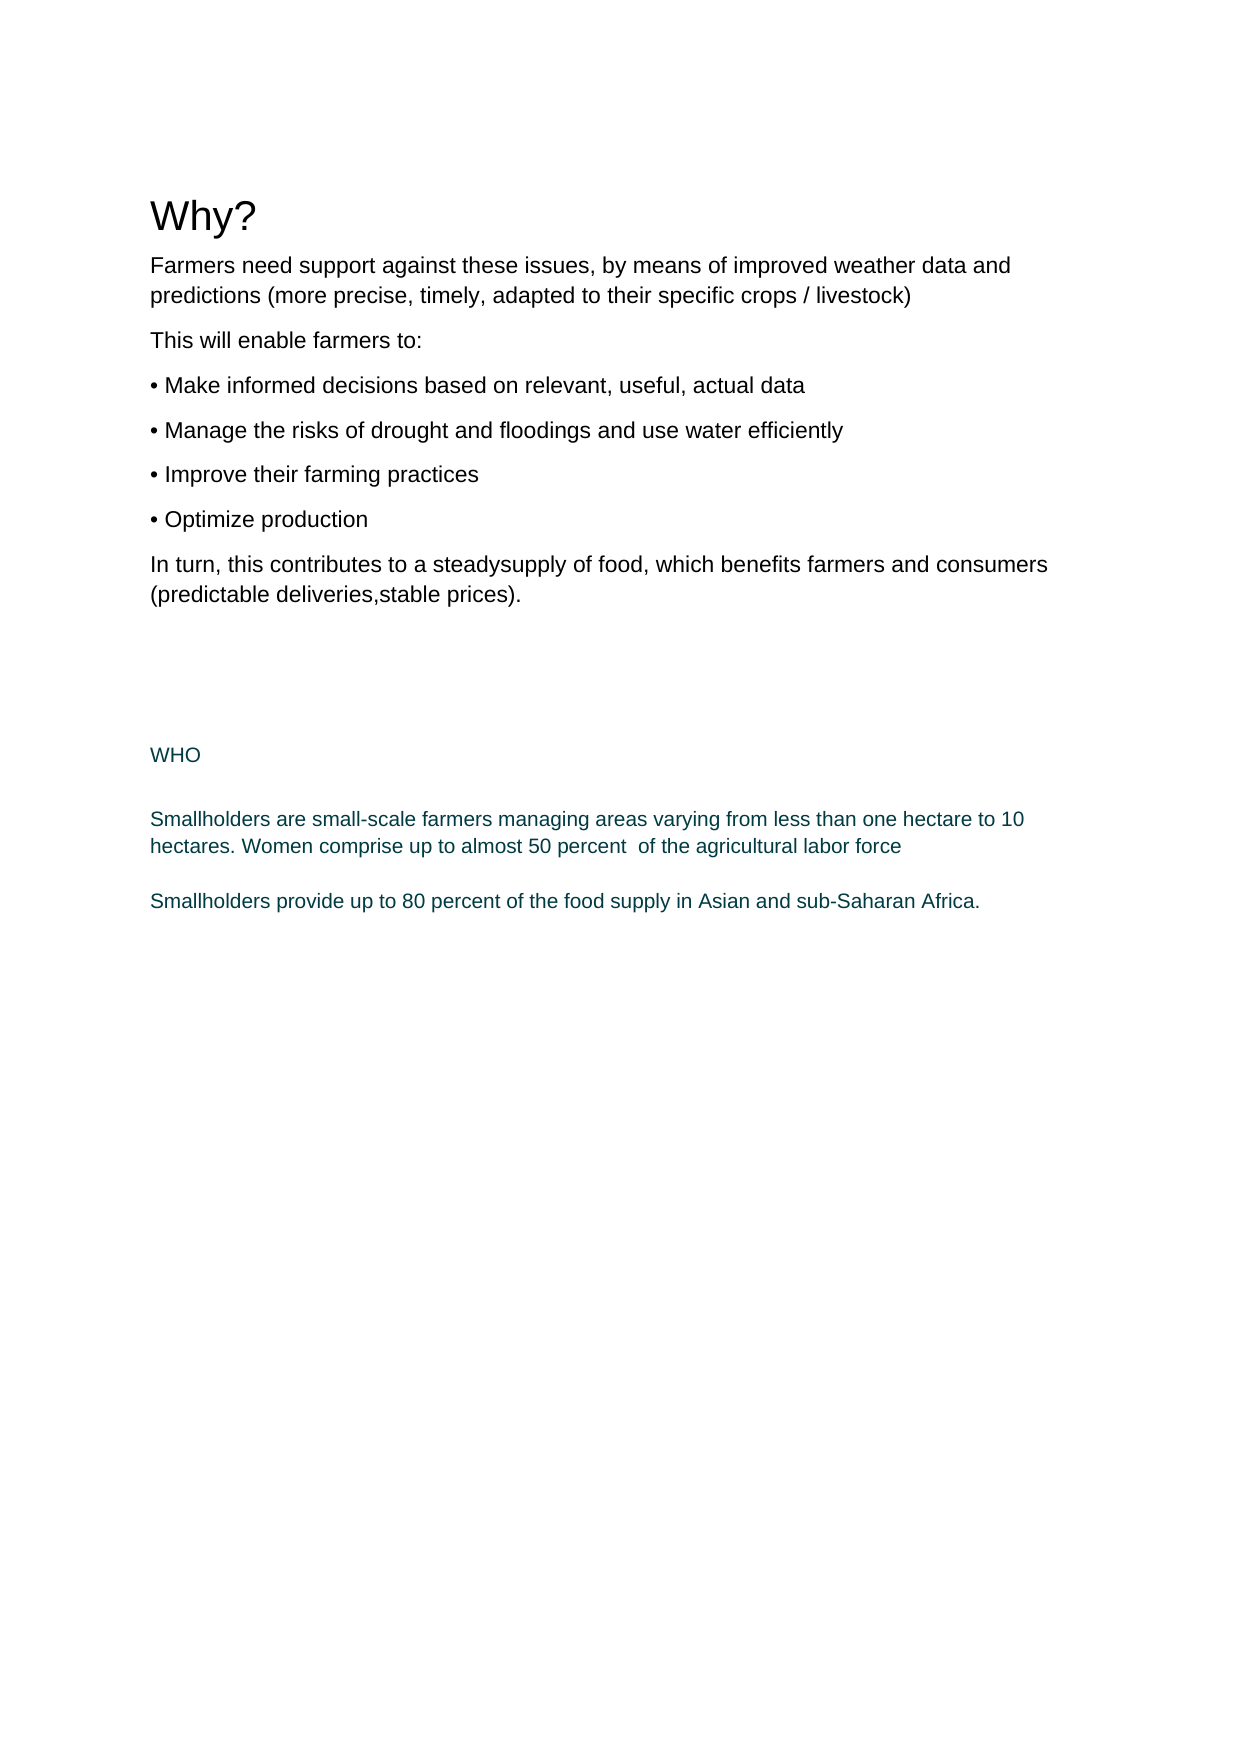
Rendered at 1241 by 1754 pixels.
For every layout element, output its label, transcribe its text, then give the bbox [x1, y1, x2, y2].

text In turn, this contributes to a steadysupply of food, which benefits farmers and consumers (predictable deliveries,stable prices). [150, 551, 1090, 608]
subtitle Why? [150, 192, 1090, 239]
text This will enable farmers to: [150, 327, 1090, 353]
text Smallholders provide up to 80 percent of the food supply in Asian and sub-Saharan Africa. [150, 889, 1090, 913]
text Farmers need support against these issues, by means of improved weather data and predictions (more precise, timely, adapted to their specific crops / livestock) [150, 252, 1090, 309]
text • Manage the risks of drought and floodings and use water efficiently [150, 417, 1090, 443]
text Smallholders are small-scale farmers managing areas varying from less than one hectare to 10 hectares. Women comprise up to almost 50 percent of the agricultural labor force [150, 807, 1090, 858]
text • Optimize production [150, 506, 1090, 533]
text • Improve their farming practices [150, 461, 1090, 488]
text • Make informed decisions based on relevant, useful, actual data [150, 372, 1090, 398]
subtitle WHO [150, 743, 1090, 767]
